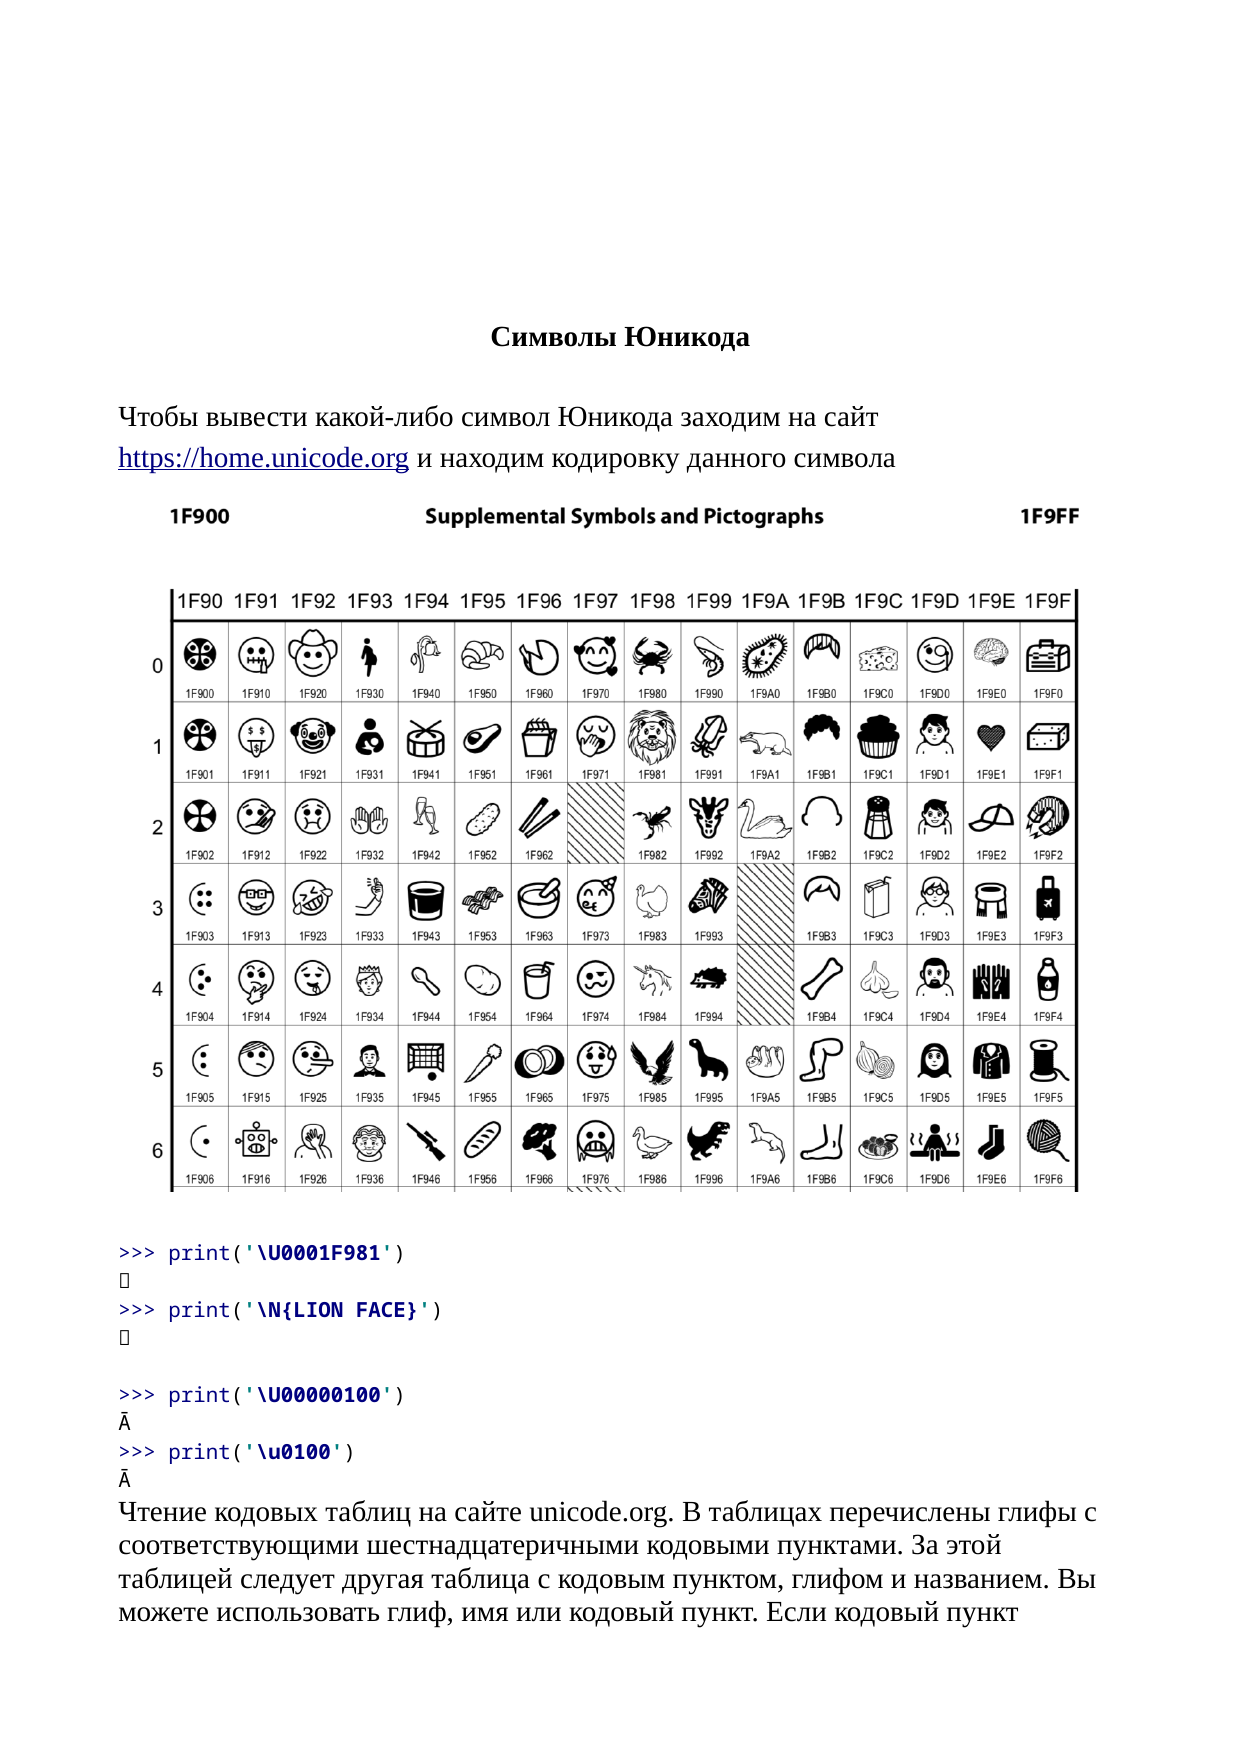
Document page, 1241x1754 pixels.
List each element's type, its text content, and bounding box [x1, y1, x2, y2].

picture [118, 480, 1123, 1192]
text Символы Юникода [118, 319, 1122, 353]
text >>> print('\U00000100') Ā >>> print('\u0100') [118, 1380, 1122, 1465]
text 🦁 [118, 1323, 1122, 1352]
text 🦁 [118, 1266, 1122, 1295]
text Чтобы вывести какой-либо символ Юникода заходим на сайт [118, 399, 1122, 433]
text Чтение кодовых таблиц на сайте unicode.org. В таблицах перечислены глифы с соответствующими шестнадцатеричными кодовыми пунктами. За этой таблицей следует другая таблица с кодовым пунктом, глифом и названием. Вы можете использовать глиф, имя или кодовый пункт. Если кодовый пункт [118, 1494, 1122, 1628]
text >>> print('\N{LION FACE}') [118, 1295, 1122, 1323]
text Ā [118, 1465, 1122, 1494]
text >>> print('\U0001F981') [118, 1238, 1122, 1266]
text https://home.unicode.org и находим кодировку данного символа [118, 440, 1122, 473]
